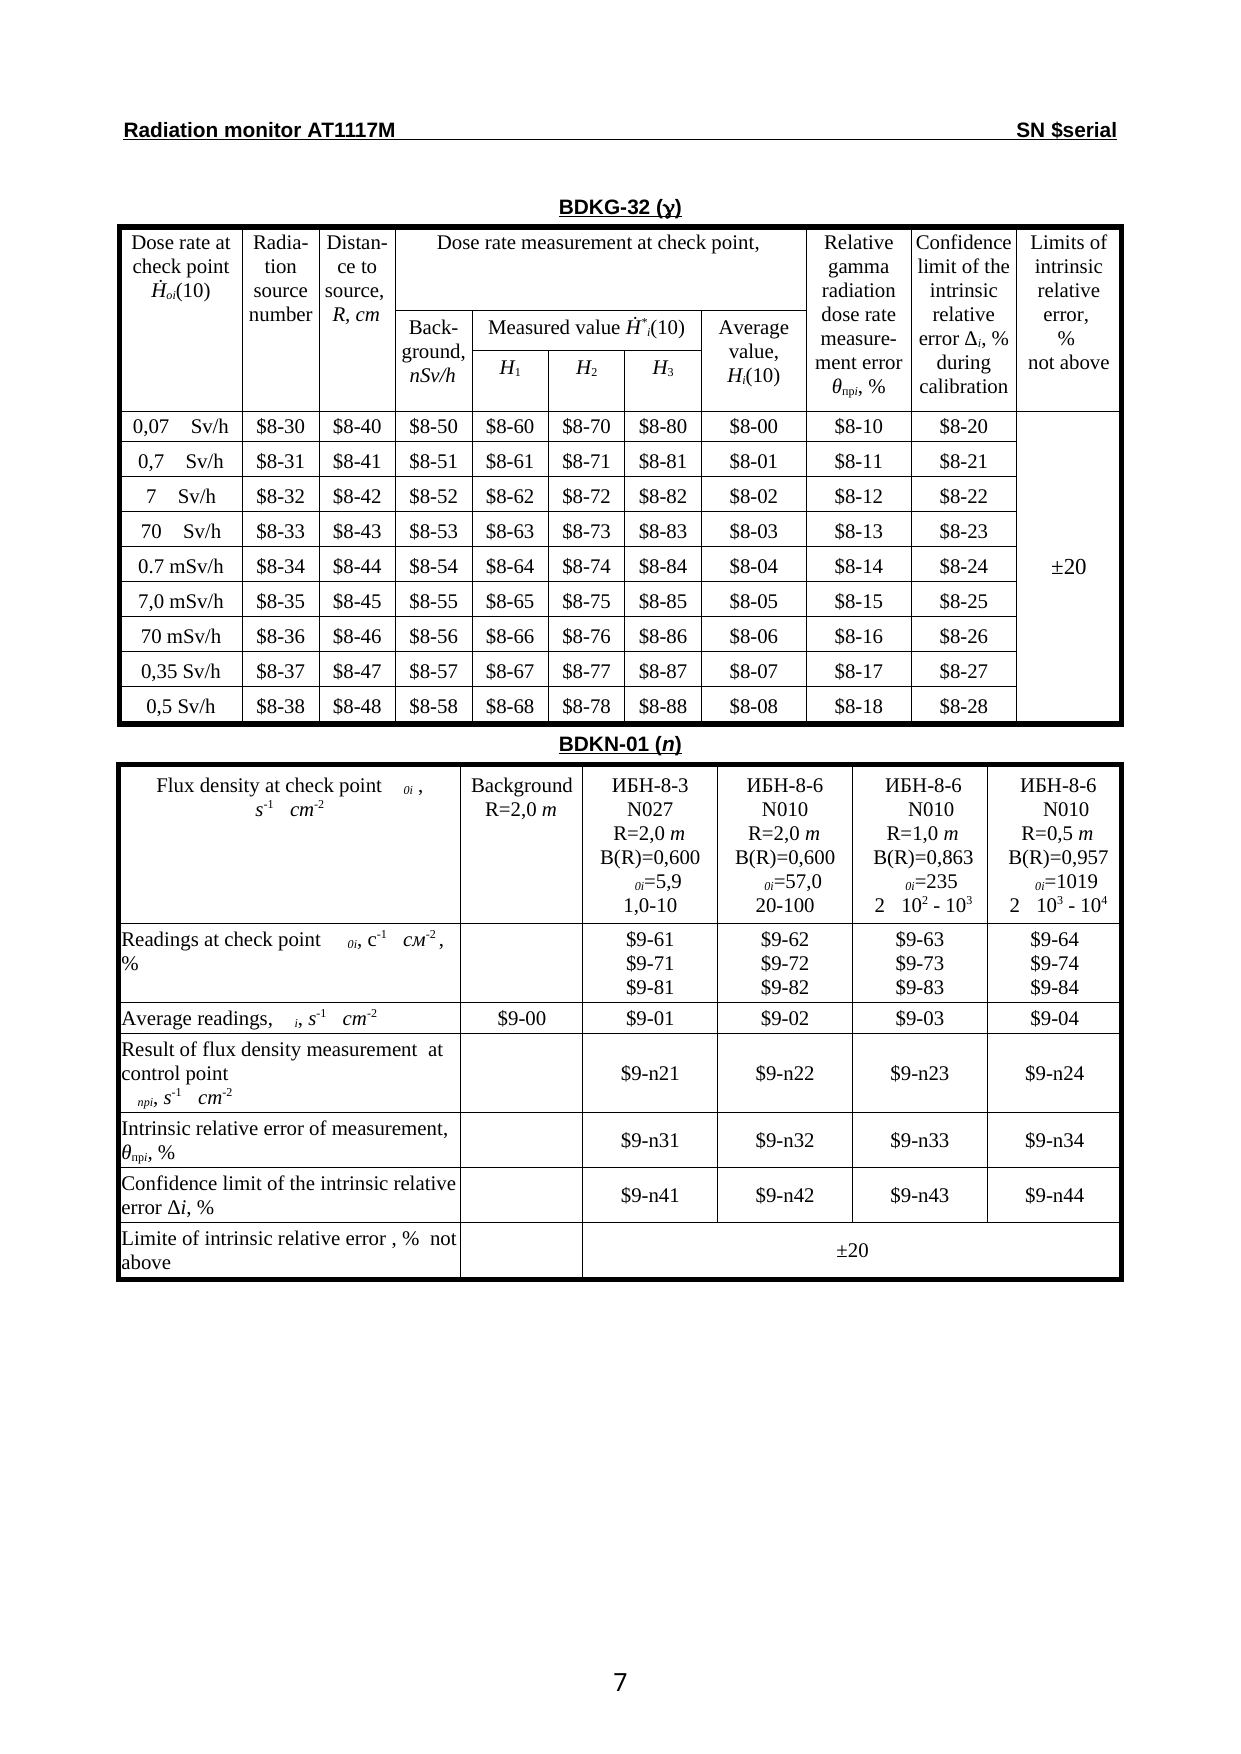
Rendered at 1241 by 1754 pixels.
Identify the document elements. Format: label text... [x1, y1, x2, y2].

table_cell $8-26 [912, 617, 1016, 651]
table_cell Background R=2,0 m [461, 767, 582, 923]
table_cell $8-84 [625, 547, 701, 581]
table_cell $8-80 [625, 412, 701, 441]
table_cell $8-22 [912, 477, 1016, 511]
table_cell $8-00 [702, 412, 806, 441]
table_cell [461, 1113, 582, 1167]
table_cell $8-73 [549, 512, 624, 546]
table_cell $8-70 [549, 412, 624, 441]
table_cell $8-02 [702, 477, 806, 511]
table_cell $8-01 [702, 442, 806, 476]
table_cell $8-04 [702, 547, 806, 581]
table_cell $8-28 [912, 687, 1016, 721]
table_cell 0.7 mSv/h [122, 547, 242, 581]
table_cell Confidence limit of the intrinsic relative error Δi, % [121, 1168, 460, 1222]
table_cell $8-66 [473, 617, 548, 651]
table_cell $9-02 [718, 1003, 852, 1033]
table_cell $8-72 [549, 477, 624, 511]
table_cell $8-51 [396, 442, 472, 476]
table_cell $8-60 [473, 412, 548, 441]
table_cell $8-34 [243, 547, 319, 581]
table_cell $8-05 [702, 582, 806, 616]
table_cell $8-20 [912, 412, 1016, 441]
table_cell $8-42 [320, 477, 395, 511]
table_cell $8-68 [473, 687, 548, 721]
table_cell $8-62 [473, 477, 548, 511]
table_cell $8-55 [396, 582, 472, 616]
table_cell $8-50 [396, 412, 472, 441]
table_cell $8-77 [549, 652, 624, 686]
table_cell $8-12 [807, 477, 911, 511]
table_cell $8-54 [396, 547, 472, 581]
table_cell $9-n44 [988, 1168, 1119, 1222]
table_cell $8-43 [320, 512, 395, 546]
table_cell $9-04 [988, 1003, 1119, 1033]
table_cell Back-ground, nSv/h [396, 311, 472, 411]
table_cell $8-58 [396, 687, 472, 721]
table_cell $8-57 [396, 652, 472, 686]
table_cell $8-08 [702, 687, 806, 721]
table_cell 70 Sv/h [122, 512, 242, 546]
table_cell $8-25 [912, 582, 1016, 616]
table_cell Readings at check point 0i, с-1см-2 , % [121, 924, 460, 1002]
table_cell $8-61 [473, 442, 548, 476]
table_cell $9-n34 [988, 1113, 1119, 1167]
table_cell $8-32 [243, 477, 319, 511]
table_cell 7,0 mSv/h [122, 582, 242, 616]
table_cell $8-74 [549, 547, 624, 581]
table_cell $8-06 [702, 617, 806, 651]
table_header BDKN-01 (n) [118, 727, 1122, 762]
table_cell $8-36 [243, 617, 319, 651]
table_cell 7 Sv/h [122, 477, 242, 511]
table_cell 70 mSv/h [122, 617, 242, 651]
table_cell [461, 1223, 582, 1277]
table_cell $9-n42 [718, 1168, 852, 1222]
table_cell $8-31 [243, 442, 319, 476]
table_cell $8-07 [702, 652, 806, 686]
table_cell H1 [473, 351, 548, 411]
table_cell Flux density at check point 0i , s-1cm-2 [121, 767, 460, 923]
table_cell Intrinsic relative error of measurement, θпрi, % [121, 1113, 460, 1167]
table_cell Result of flux density measurement at control point npi, s-1cm-2 [121, 1034, 460, 1112]
table_cell $8-86 [625, 617, 701, 651]
table_cell $8-41 [320, 442, 395, 476]
table_cell $8-30 [243, 412, 319, 441]
table_cell $8-83 [625, 512, 701, 546]
table_cell $8-37 [243, 652, 319, 686]
table_cell $8-45 [320, 582, 395, 616]
table_cell H2 [549, 351, 624, 411]
table_cell $8-21 [912, 442, 1016, 476]
table_cell $9-n43 [853, 1168, 987, 1222]
table_cell $8-52 [396, 477, 472, 511]
table_cell Measured value Ḣ*i(10) [473, 311, 701, 349]
table_cell ИБН-8-3 N027 R=2,0 m B(R)=0,600 0i=5,9 1,0-10 [583, 767, 717, 923]
table_cell $8-11 [807, 442, 911, 476]
table_cell $8-03 [702, 512, 806, 546]
table_cell $8-18 [807, 687, 911, 721]
table_cell $8-63 [473, 512, 548, 546]
table_cell Dose rate at check point Ḣoi(10) [122, 230, 242, 411]
table_cell $9-64 $9-74 $9-84 [988, 924, 1119, 1002]
table_cell $8-14 [807, 547, 911, 581]
table_cell $8-38 [243, 687, 319, 721]
table_cell 0,07 Sv/h [122, 412, 242, 441]
table_cell Dose rate measurement at check point, [396, 230, 806, 310]
table_cell H3 [625, 351, 701, 411]
table_cell $8-16 [807, 617, 911, 651]
table_cell 0,5 Sv/h [122, 687, 242, 721]
table_cell $9-62 $9-72 $9-82 [718, 924, 852, 1002]
table_cell $8-13 [807, 512, 911, 546]
table_cell $8-40 [320, 412, 395, 441]
table_cell $8-15 [807, 582, 911, 616]
table_cell 0,35 Sv/h [122, 652, 242, 686]
table_cell $8-88 [625, 687, 701, 721]
table_cell $8-78 [549, 687, 624, 721]
table_cell $9-61 $9-71 $9-81 [583, 924, 717, 1002]
table_cell $8-81 [625, 442, 701, 476]
table_cell Average value, Hi(10) [702, 311, 806, 411]
table_cell [461, 1168, 582, 1222]
table_cell $9-n24 [988, 1034, 1119, 1112]
table_cell Confidence limit of the intrinsic relative error Δi, % during calibration [912, 230, 1016, 411]
table_cell $8-76 [549, 617, 624, 651]
table_cell $9-n21 [583, 1034, 717, 1112]
table_cell $8-71 [549, 442, 624, 476]
table_cell $8-10 [807, 412, 911, 441]
table_cell Limite of intrinsic relative error , % not above [121, 1223, 460, 1277]
table_cell $8-24 [912, 547, 1016, 581]
table_cell $8-65 [473, 582, 548, 616]
table_cell 0,7 Sv/h [122, 442, 242, 476]
table_cell ±20 [583, 1223, 1119, 1277]
table_cell [461, 924, 582, 1002]
table_cell $9-n32 [718, 1113, 852, 1167]
table_header BDKG-32 () [119, 179, 1121, 224]
table_cell $9-n41 [583, 1168, 717, 1222]
table_cell Limits of intrinsic relative error, % not above [1017, 230, 1119, 411]
table_cell $8-75 [549, 582, 624, 616]
table_cell Radia-tion source number [243, 230, 319, 411]
table_cell ИБН-8-6 N010 R=1,0 m B(R)=0,863 0i=235 2102 - 103 [853, 767, 987, 923]
table_cell $8-67 [473, 652, 548, 686]
table_cell $8-82 [625, 477, 701, 511]
table_cell $9-00 [461, 1003, 582, 1033]
table_cell $8-56 [396, 617, 472, 651]
table_cell Distan-ce to source, R, сm [320, 230, 395, 411]
table_cell $9-03 [853, 1003, 987, 1033]
table_cell $9-01 [583, 1003, 717, 1033]
table_cell $9-63 $9-73 $9-83 [853, 924, 987, 1002]
table_cell $8-53 [396, 512, 472, 546]
table_cell $8-46 [320, 617, 395, 651]
table_cell $8-33 [243, 512, 319, 546]
table_cell $8-23 [912, 512, 1016, 546]
table_cell $8-64 [473, 547, 548, 581]
table_cell $8-44 [320, 547, 395, 581]
table_cell $8-27 [912, 652, 1016, 686]
table_cell Average readings, i, s-1cm-2 [121, 1003, 460, 1033]
table_cell $8-87 [625, 652, 701, 686]
table_cell $8-17 [807, 652, 911, 686]
table_cell $8-47 [320, 652, 395, 686]
table_cell [461, 1034, 582, 1112]
table_cell ±20 [1017, 412, 1119, 721]
table_cell $9-n31 [583, 1113, 717, 1167]
table_cell Relative gamma radiation dose rate measure-ment error θпрi, % [807, 230, 911, 411]
table_cell $8-35 [243, 582, 319, 616]
table_cell $9-n33 [853, 1113, 987, 1167]
table_cell ИБН-8-6 N010 R=2,0 m B(R)=0,600 0i=57,0 20-100 [718, 767, 852, 923]
table_cell $8-85 [625, 582, 701, 616]
table_cell $9-n22 [718, 1034, 852, 1112]
table_cell $9-n23 [853, 1034, 987, 1112]
table_cell $8-48 [320, 687, 395, 721]
table_cell ИБН-8-6 N010 R=0,5 m B(R)=0,957 0i=1019 2103 - 104 [988, 767, 1119, 923]
